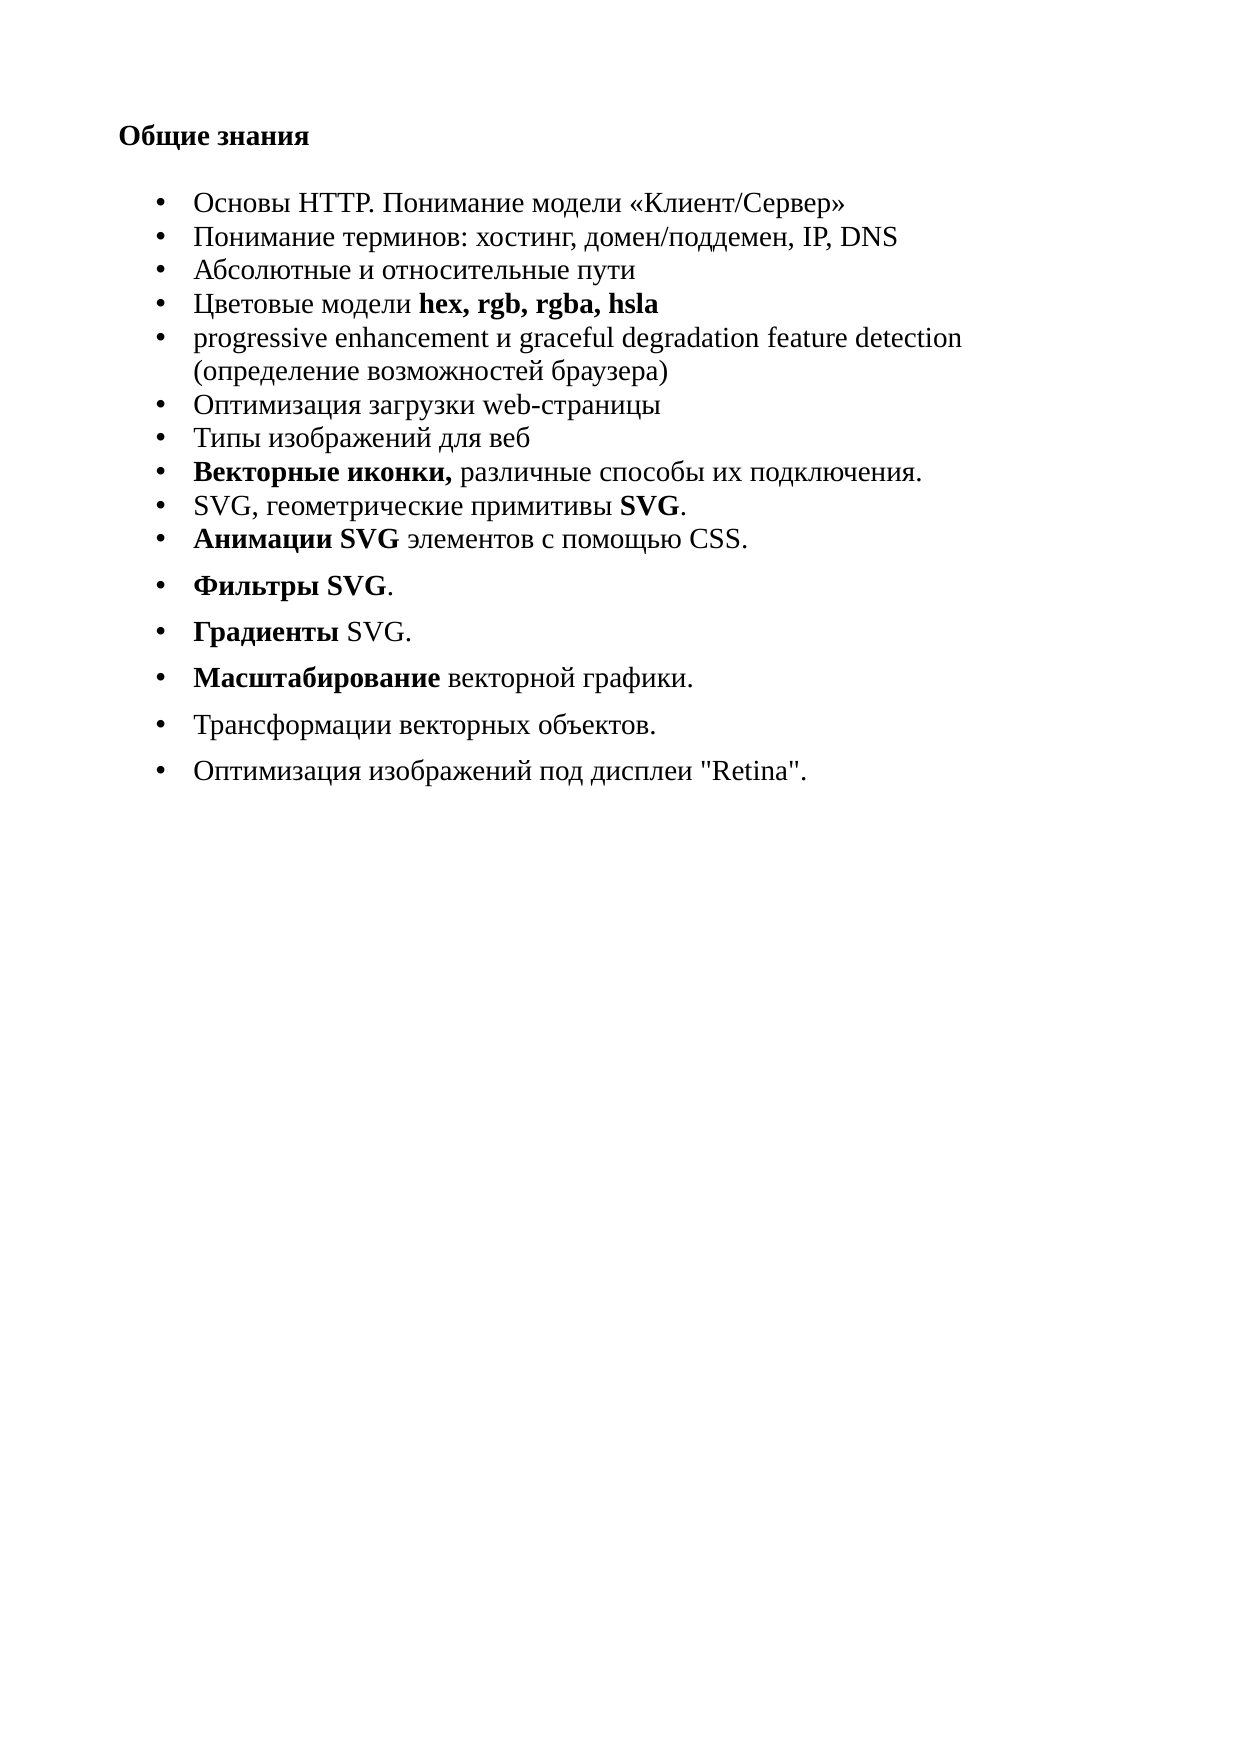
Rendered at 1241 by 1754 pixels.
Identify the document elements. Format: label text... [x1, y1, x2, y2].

list progressive enhancement и graceful degradation feature detection (определение возможностей браузера) [156, 320, 1122, 387]
list Оптимизация загрузки web-страницы [156, 387, 1122, 421]
list Трансформации векторных объектов. [156, 707, 1122, 741]
list SVG, геометрические примитивы SVG. [156, 488, 1122, 522]
list Абсолютные и относительные пути [156, 252, 1122, 286]
list Фильтры SVG. [156, 568, 1122, 602]
list Типы изображений для веб [156, 421, 1122, 454]
list Цветовые модели hex, rgb, rgba, hsla [156, 286, 1122, 320]
list Градиенты SVG. [156, 614, 1122, 648]
list Векторные иконки, различные способы их подключения. [156, 454, 1122, 488]
list Масштабирование векторной графики. [156, 661, 1122, 694]
list Понимание терминов: хостинг, домен/поддемен, IP, DNS [156, 219, 1122, 252]
list Основы HTTP. Понимание модели «Клиент/Сервер» [156, 185, 1122, 219]
list Анимации SVG элементов с помощью CSS. [156, 522, 1122, 555]
text Общие знания [118, 118, 1122, 152]
list Оптимизация изображений под дисплеи "Retina". [156, 753, 1122, 787]
